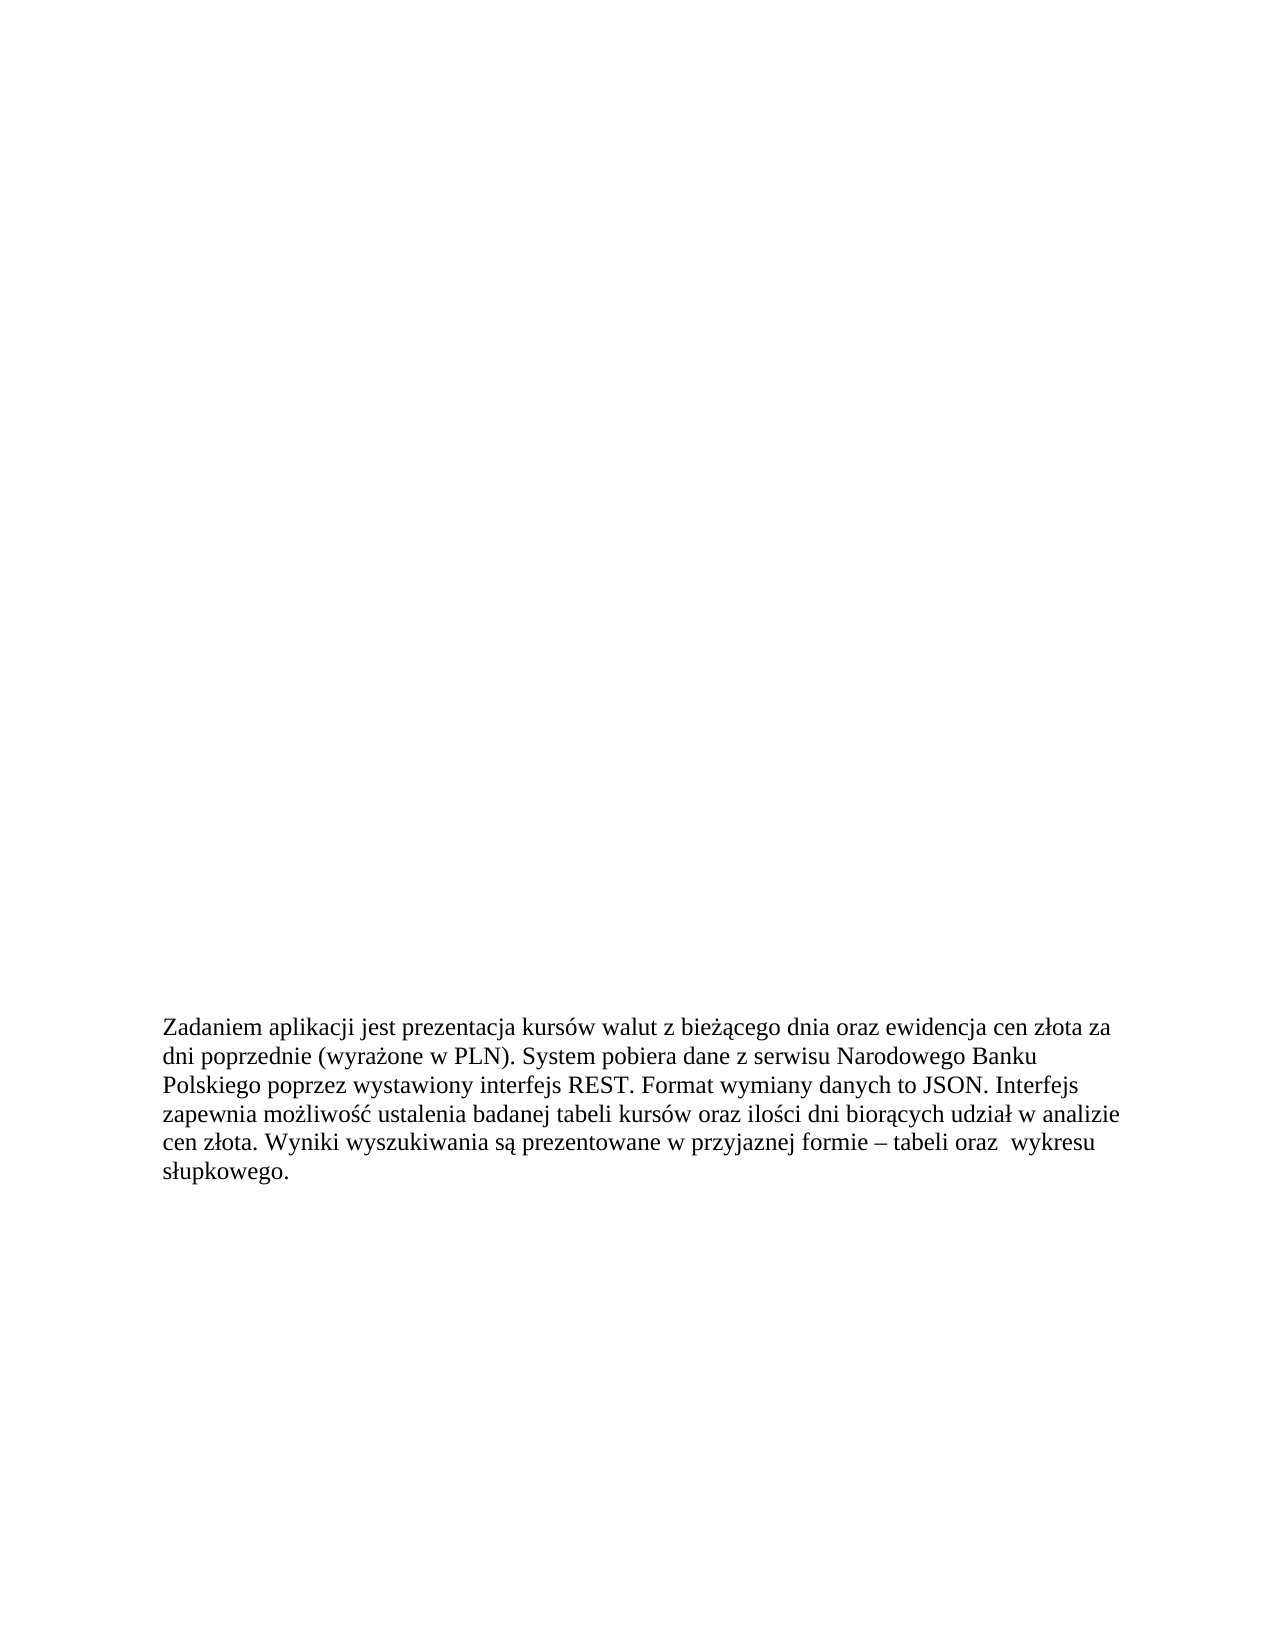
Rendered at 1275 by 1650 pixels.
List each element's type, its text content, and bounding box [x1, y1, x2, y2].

text Zadaniem aplikacji jest prezentacja kursów walut z bieżącego dnia oraz ewidencja cen złota za dni poprzednie (wyrażone w PLN). System pobiera dane z serwisu Narodowego Banku Polskiego poprzez wystawiony interfejs REST. Format wymiany danych to JSON. Interfejs zapewnia możliwość ustalenia badanej tabeli kursów oraz ilości dni biorących udział w analizie cen złota. Wyniki wyszukiwania są prezentowane w przyjaznej formie – tabeli oraz wykresu słupkowego. [162, 1012, 1127, 1185]
